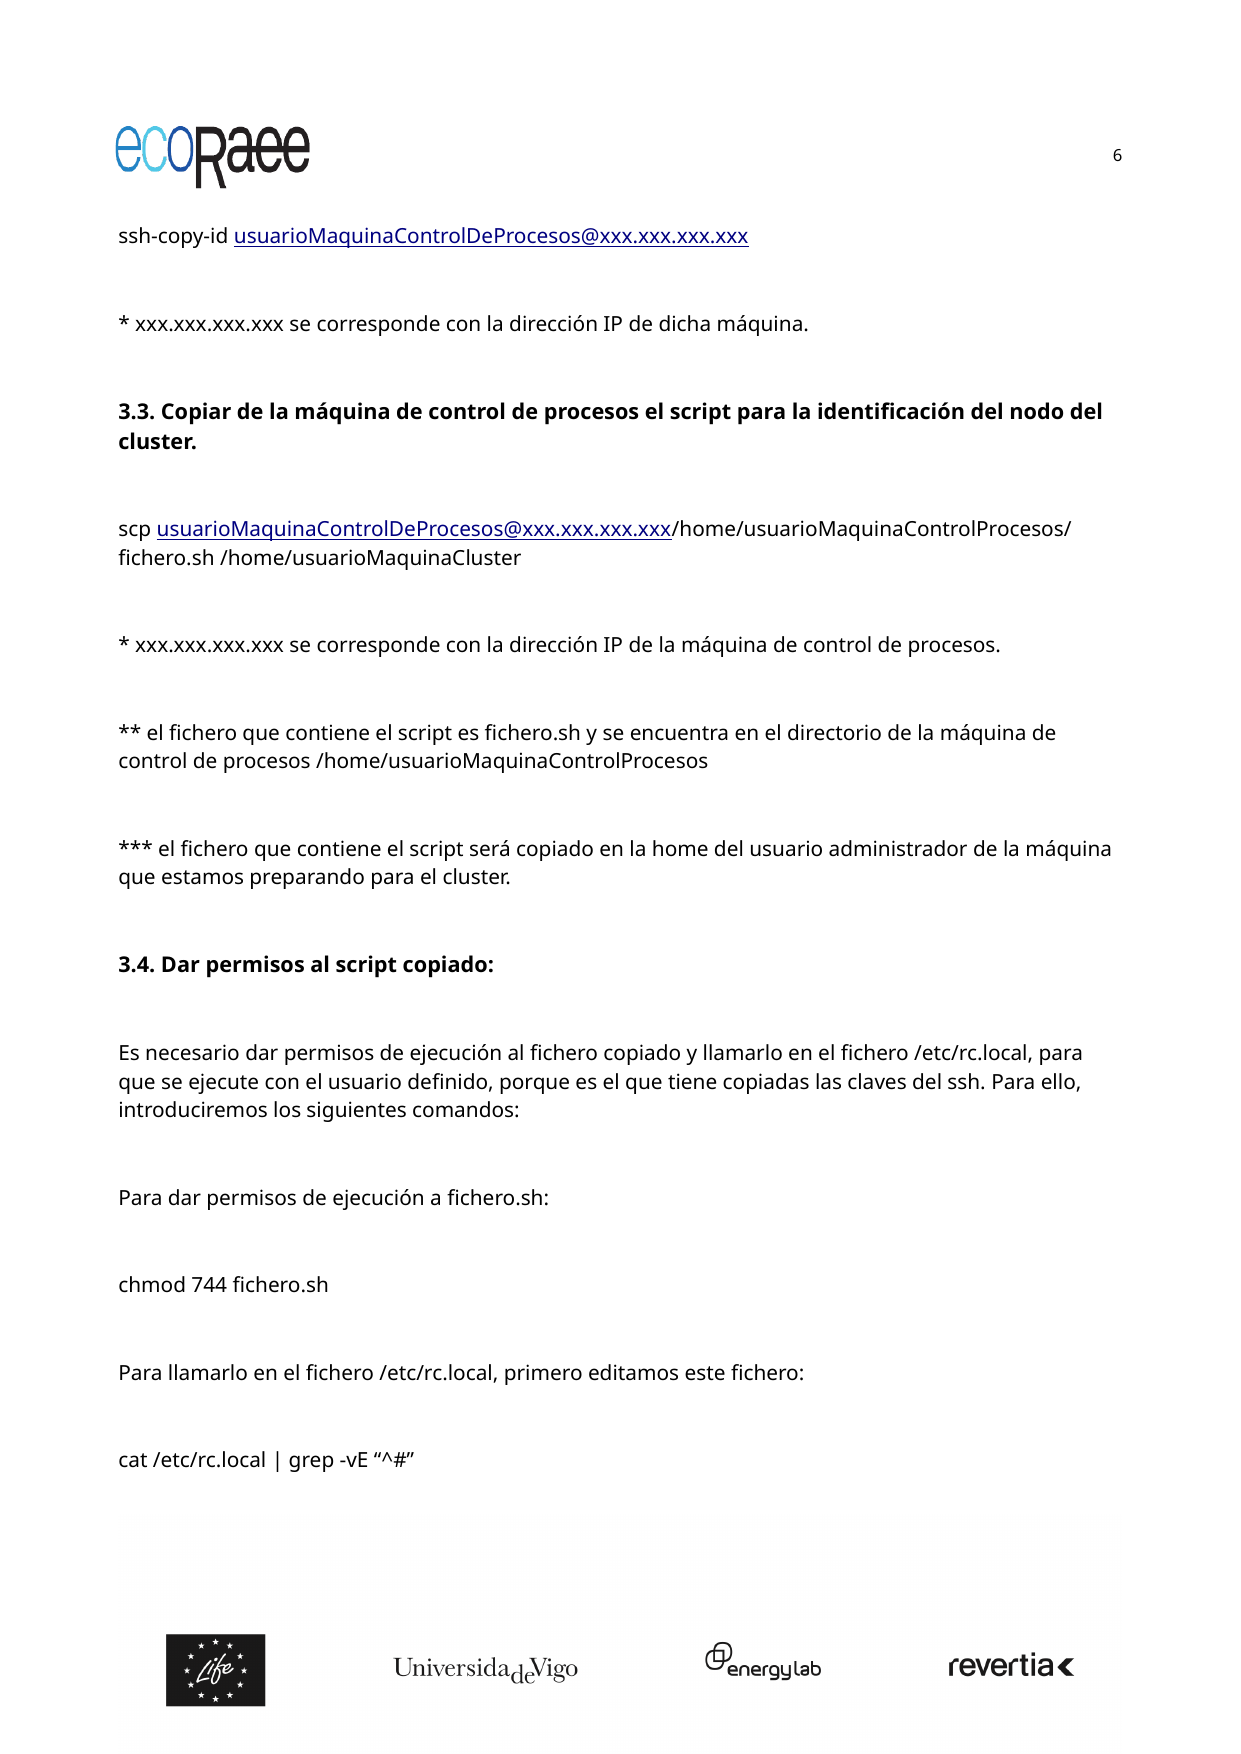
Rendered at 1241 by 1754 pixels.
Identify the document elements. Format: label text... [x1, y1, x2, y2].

text Para llamarlo en el fichero /etc/rc.local, primero editamos este fichero: [118, 1358, 1122, 1386]
text scp usuarioMaquinaControlDeProcesos@xxx.xxx.xxx.xxx/home/usuarioMaquinaControlProcesos/fichero.sh /home/usuarioMaquinaCluster [118, 514, 1122, 571]
picture [118, 1514, 1123, 1754]
text * xxx.xxx.xxx.xxx se corresponde con la dirección IP de la máquina de control de procesos. [118, 630, 1122, 659]
text 3.4. Dar permisos al script copiado: [118, 950, 1122, 979]
text *** el fichero que contiene el script será copiado en la home del usuario administrador de la máquina que estamos preparando para el cluster. [118, 834, 1122, 891]
picture [114, 124, 311, 190]
text chmod 744 fichero.sh [118, 1270, 1122, 1299]
text Para dar permisos de ejecución a fichero.sh: [118, 1183, 1122, 1211]
text 3.3. Copiar de la máquina de control de procesos el script para la identificación del nodo del cluster. [118, 396, 1122, 455]
text * xxx.xxx.xxx.xxx se corresponde con la dirección IP de dicha máquina. [118, 309, 1122, 337]
text Es necesario dar permisos de ejecución al fichero copiado y llamarlo en el fichero /etc/rc.local, para que se ejecute con el usuario definido, porque es el que tiene copiadas las claves del ssh. Para ello, introduciremos los siguientes comandos: [118, 1038, 1122, 1124]
text cat /etc/rc.local | grep -vE “^#” [118, 1445, 1122, 1474]
text ** el fichero que contiene el script es fichero.sh y se encuentra en el directorio de la máquina de control de procesos /home/usuarioMaquinaControlProcesos [118, 718, 1122, 775]
text ssh-copy-id usuarioMaquinaControlDeProcesos@xxx.xxx.xxx.xxx [118, 221, 1122, 250]
